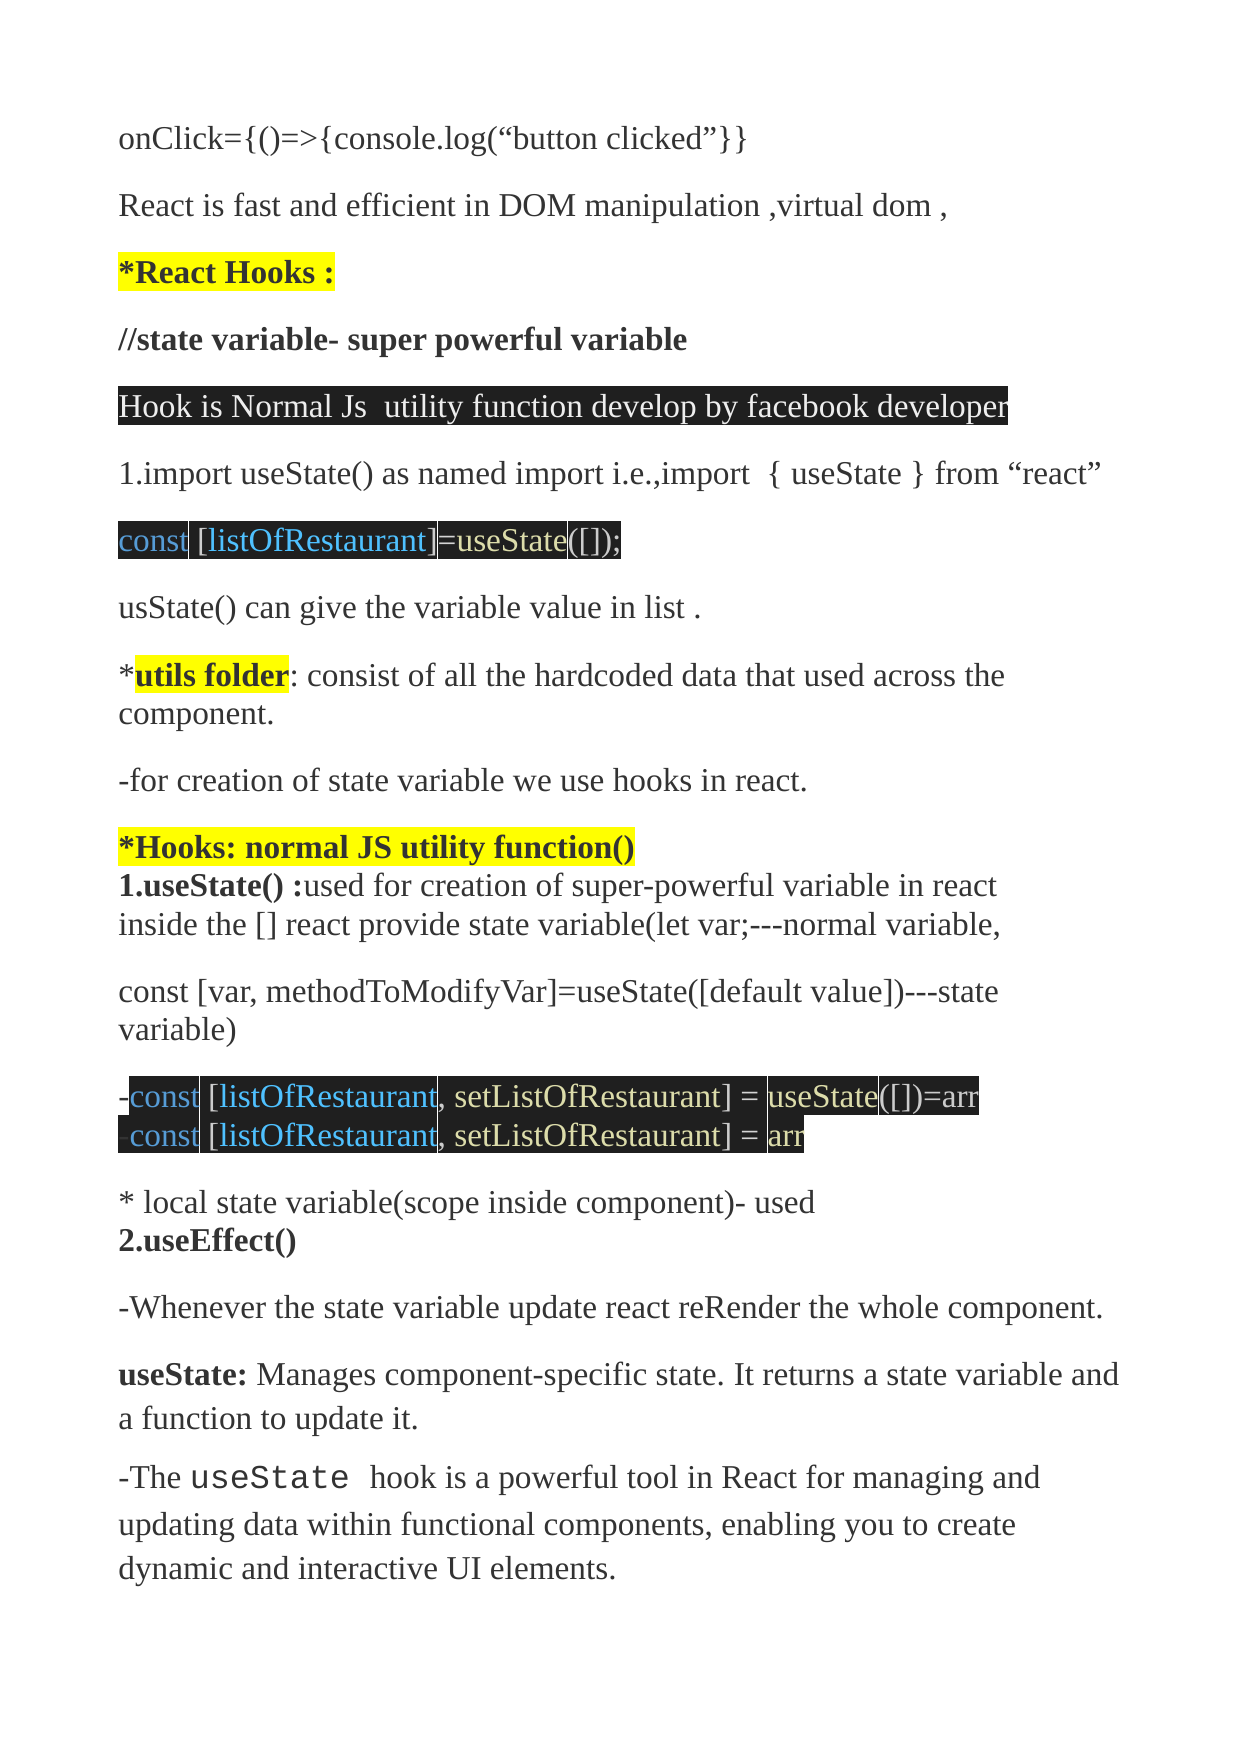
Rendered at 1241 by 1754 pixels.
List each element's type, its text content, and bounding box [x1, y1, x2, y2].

text -const [listOfRestaurant, setListOfRestaurant] = arr [118, 1115, 1122, 1153]
text useState: Manages component-specific state. It returns a state variable and a function to update it. [118, 1354, 1122, 1437]
text 1.useState() :used for creation of super-powerful variable in react [118, 866, 1122, 904]
text -The useState hook is a powerful tool in React for managing and updating data within functional components, enabling you to create dynamic and interactive UI elements. [118, 1457, 1122, 1586]
text onClick={()=>{console.log(“button clicked”}} [118, 118, 1122, 156]
text React is fast and efficient in DOM manipulation ,virtual dom , [118, 185, 1122, 223]
text Hook is Normal Js utility function develop by facebook developer [118, 386, 1122, 425]
text *Hooks: normal JS utility function() [118, 827, 1122, 866]
text *React Hooks : [118, 252, 1122, 291]
text //state variable- super powerful variable [118, 319, 1122, 358]
text const [listOfRestaurant]=useState([]); [118, 521, 1122, 559]
text *utils folder: consist of all the hardcoded data that used across the component. [118, 655, 1122, 731]
text -for creation of state variable we use hooks in react. [118, 760, 1122, 798]
text 2.useEffect() [118, 1220, 1122, 1258]
text usState() can give the variable value in list . [118, 588, 1122, 626]
text 1.import useState() as named import i.e.,import { useState } from “react” [118, 453, 1122, 492]
text const [var, methodToModifyVar]=useState([default value])---state variable) [118, 971, 1122, 1048]
text inside the [] react provide state variable(let var;---normal variable, [118, 904, 1122, 942]
text -const [listOfRestaurant, setListOfRestaurant] = useState([])=arr [118, 1076, 1122, 1115]
text * local state variable(scope inside component)- used [118, 1182, 1122, 1220]
text -Whenever the state variable update react reRender the whole component. [118, 1287, 1122, 1326]
